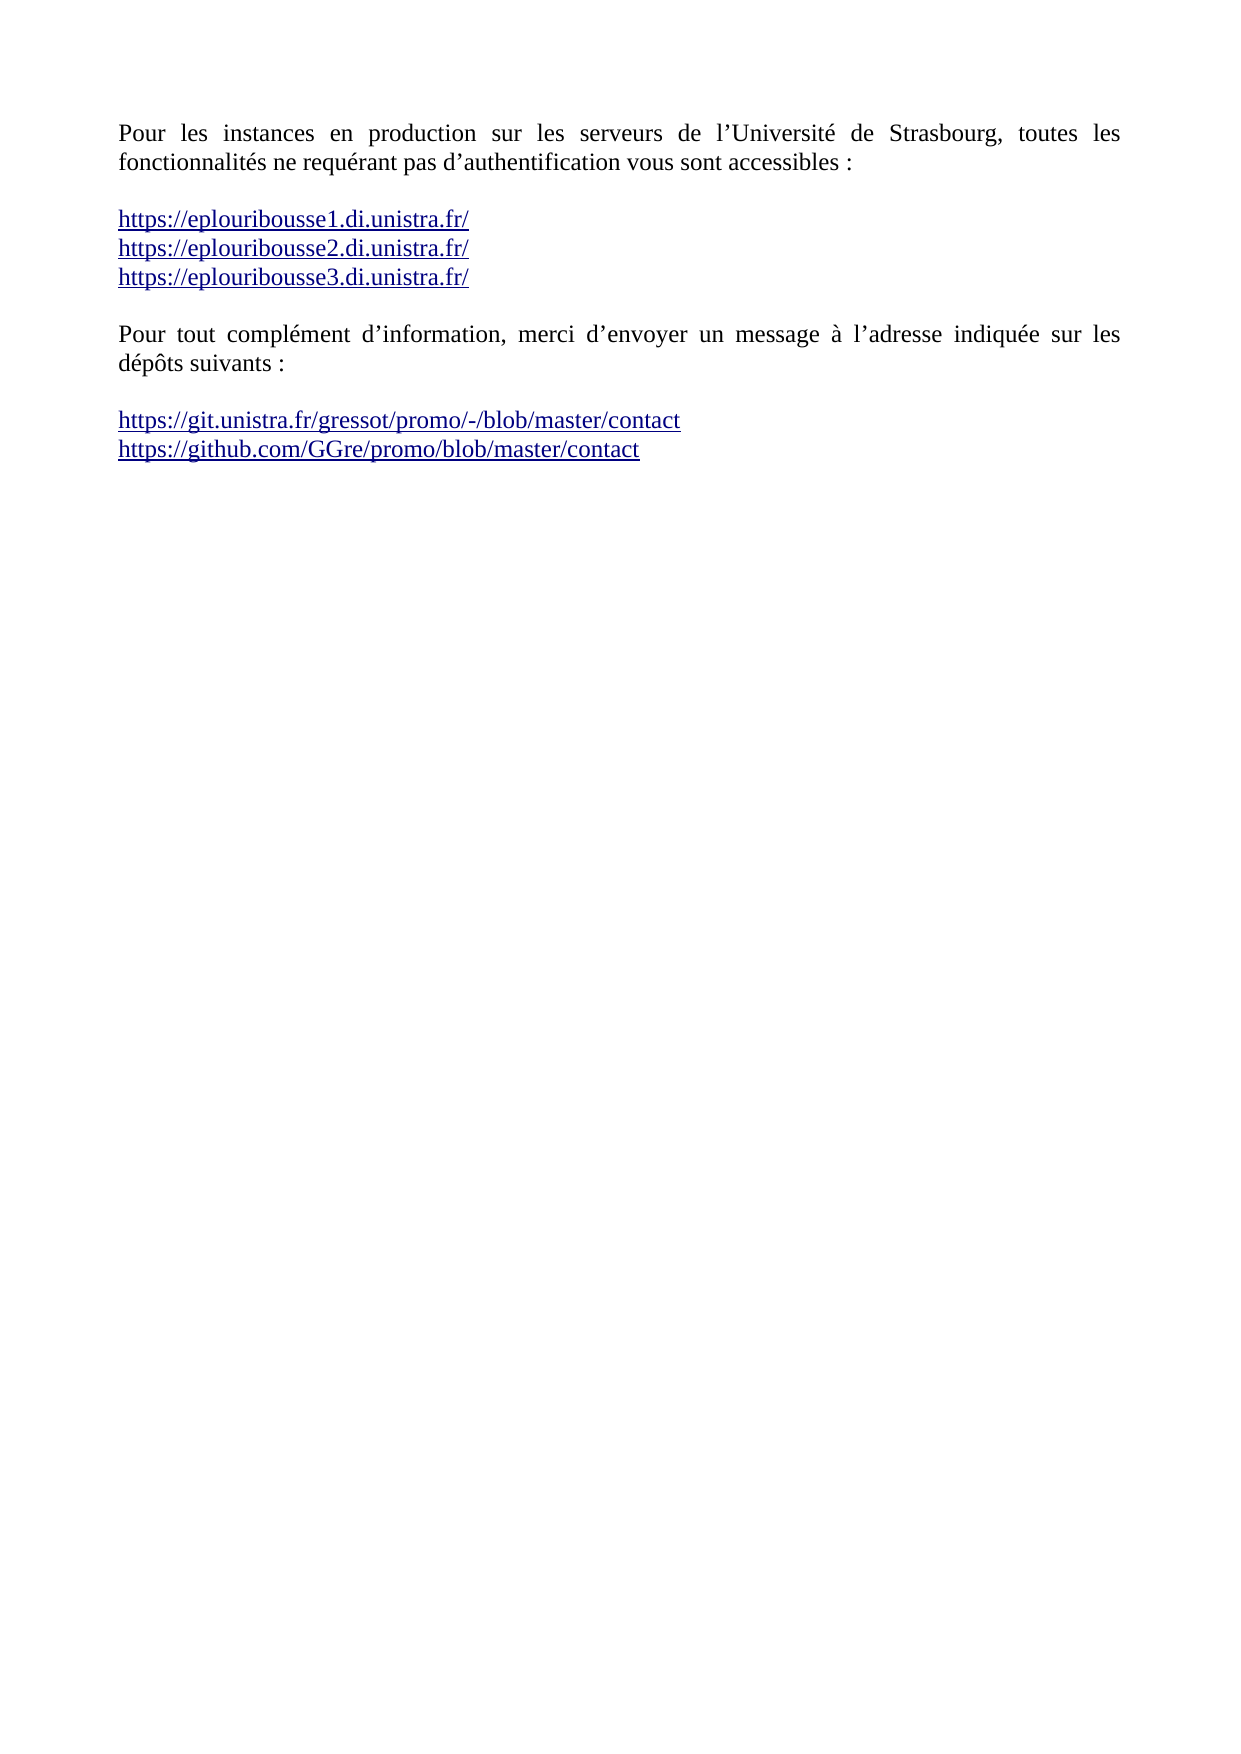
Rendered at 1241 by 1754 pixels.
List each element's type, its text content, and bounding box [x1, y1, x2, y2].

text https://github.com/GGre/promo/blob/master/contact [118, 434, 1122, 463]
text https://git.unistra.fr/gressot/promo/-/blob/master/contact [118, 406, 1122, 434]
text https://eplouribousse2.di.unistra.fr/ [118, 233, 1122, 262]
text https://eplouribousse3.di.unistra.fr/ [118, 262, 1122, 291]
text https://eplouribousse1.di.unistra.fr/ [118, 204, 1122, 233]
text Pour les instances en production sur les serveurs de l’Université de Strasbourg, toutes les fonctionnalités ne requérant pas d’authentification vous sont accessibles : [118, 118, 1122, 176]
text Pour tout complément d’information, merci d’envoyer un message à l’adresse indiquée sur les dépôts suivants : [118, 319, 1122, 377]
